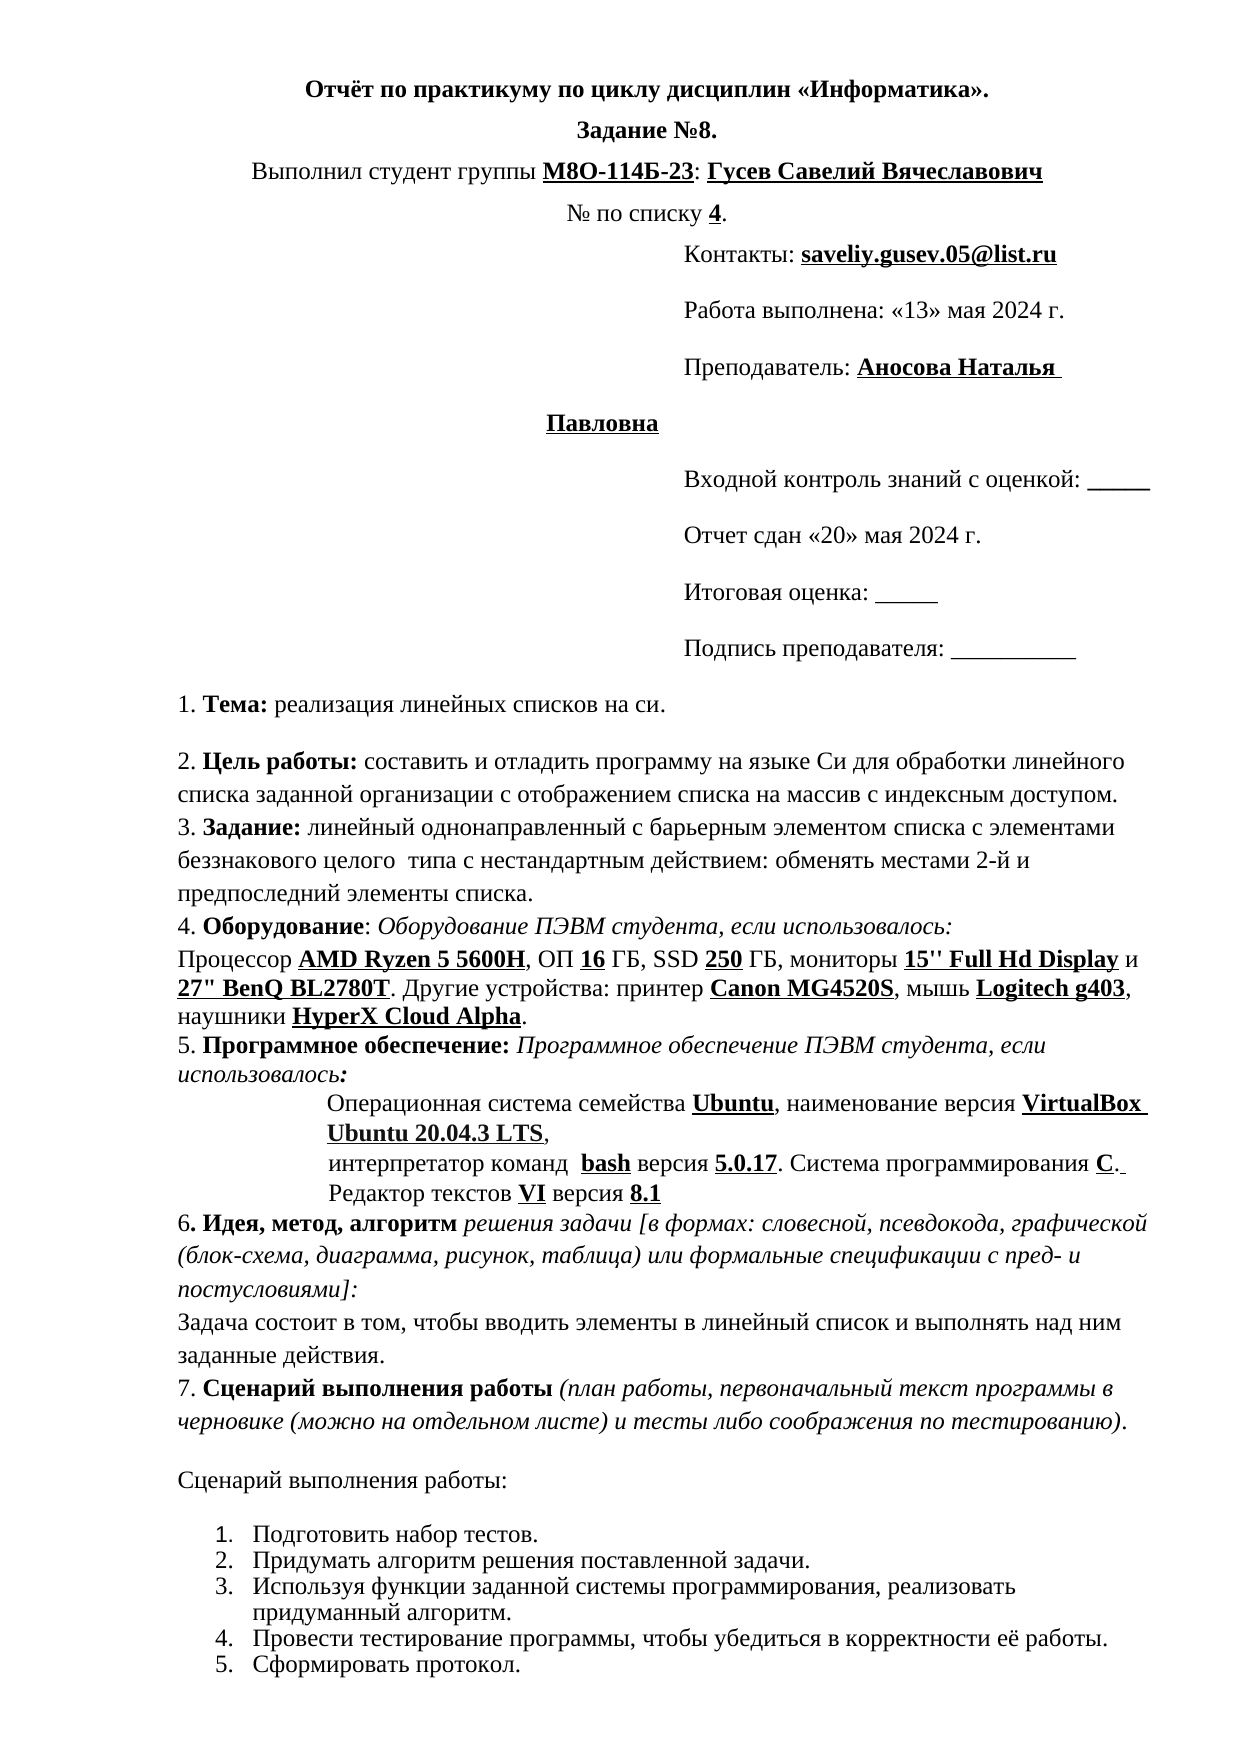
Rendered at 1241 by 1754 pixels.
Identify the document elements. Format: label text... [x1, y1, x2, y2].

text Отчет сдан «20» мая 2024 г. [546, 520, 1152, 549]
text Подпись преподавателя: __________ [546, 633, 1152, 662]
text Задача состоит в том, чтобы вводить элементы в линейный список и выполнять над ним заданные действия. [177, 1307, 1152, 1368]
text Преподаватель: Аносова Наталья Павловна [546, 352, 1152, 436]
text Отчёт по практикуму по циклу дисциплин «Информатика». [177, 74, 1116, 103]
text интерпретатор команд bash версия 5.0.17. Система программирования C. Редактор текстов VI версия 8.1 [328, 1148, 1152, 1206]
text Сценарий выполнения работы: [177, 1467, 1152, 1493]
text 4. Оборудование: Оборудование ПЭВМ студента, если использовалось: [177, 911, 1152, 939]
list Подготовить набор тестов. [215, 1522, 1152, 1548]
text 5. Программное обеспечение: Программное обеспечение ПЭВМ студента, если использовалось: [177, 1031, 1152, 1088]
text Входной контроль знаний с оценкой: _____ [546, 464, 1152, 493]
text 6. Идея, метод, алгоритм решения задачи [в формах: словесной, псевдокода, графической (блок-схема, диаграмма, рисунок, таблица) или формальные спецификации с пред- и постусловиями]: [177, 1208, 1152, 1302]
text 7. Сценарий выполнения работы (план работы, первоначальный текст программы в черновике (можно на отдельном листе) и тесты либо соображения по тестированию). [177, 1373, 1152, 1434]
list Провести тестирование программы, чтобы убедиться в корректности её работы. [215, 1626, 1152, 1651]
text Контакты: saveliy.gusev.05@list.ru [546, 239, 1152, 268]
text Выполнил студент группы М8О-114Б-23: Гусев Савелий Вячеславович [177, 156, 1116, 185]
list Придумать алгоритм решения поставленной задачи. [215, 1548, 1152, 1574]
text № по списку 4. [177, 198, 1116, 226]
text Работа выполнена: «13» мая 2024 г. [546, 295, 1152, 324]
text Процессор AMD Ryzen 5 5600H, ОП 16 ГБ, SSD 250 ГБ, мониторы 15'' Full Hd Display и 27" BenQ BL2780T. Другие устройства: принтер Canon MG4520S, мышь Logitech g403, наушники HyperX Cloud Alpha. [177, 944, 1152, 1030]
text 3. Задание: линейный однонаправленный с барьерным элементом списка с элементами беззнакового целого типа с нестандартным действием: обменять местами 2-й и предпоследний элементы списка. [177, 812, 1152, 907]
text 2. Цель работы: составить и отладить программу на языке Си для обработки линейного списка заданной организации с отображением списка на массив с индексным доступом. [177, 746, 1152, 807]
text Задание №8. [177, 115, 1116, 144]
text Операционная система семейства Ubuntu, наименование версия VirtualBox Ubuntu 20.04.3 LTS, [327, 1088, 1152, 1147]
text 1. Тема: реализация линейных списков на си. [177, 689, 1152, 718]
text Итоговая оценка: _____ [546, 577, 1152, 605]
list Сформировать протокол. [215, 1651, 1152, 1677]
list Используя функции заданной системы программирования, реализовать придуманный алгоритм. [215, 1574, 1152, 1626]
